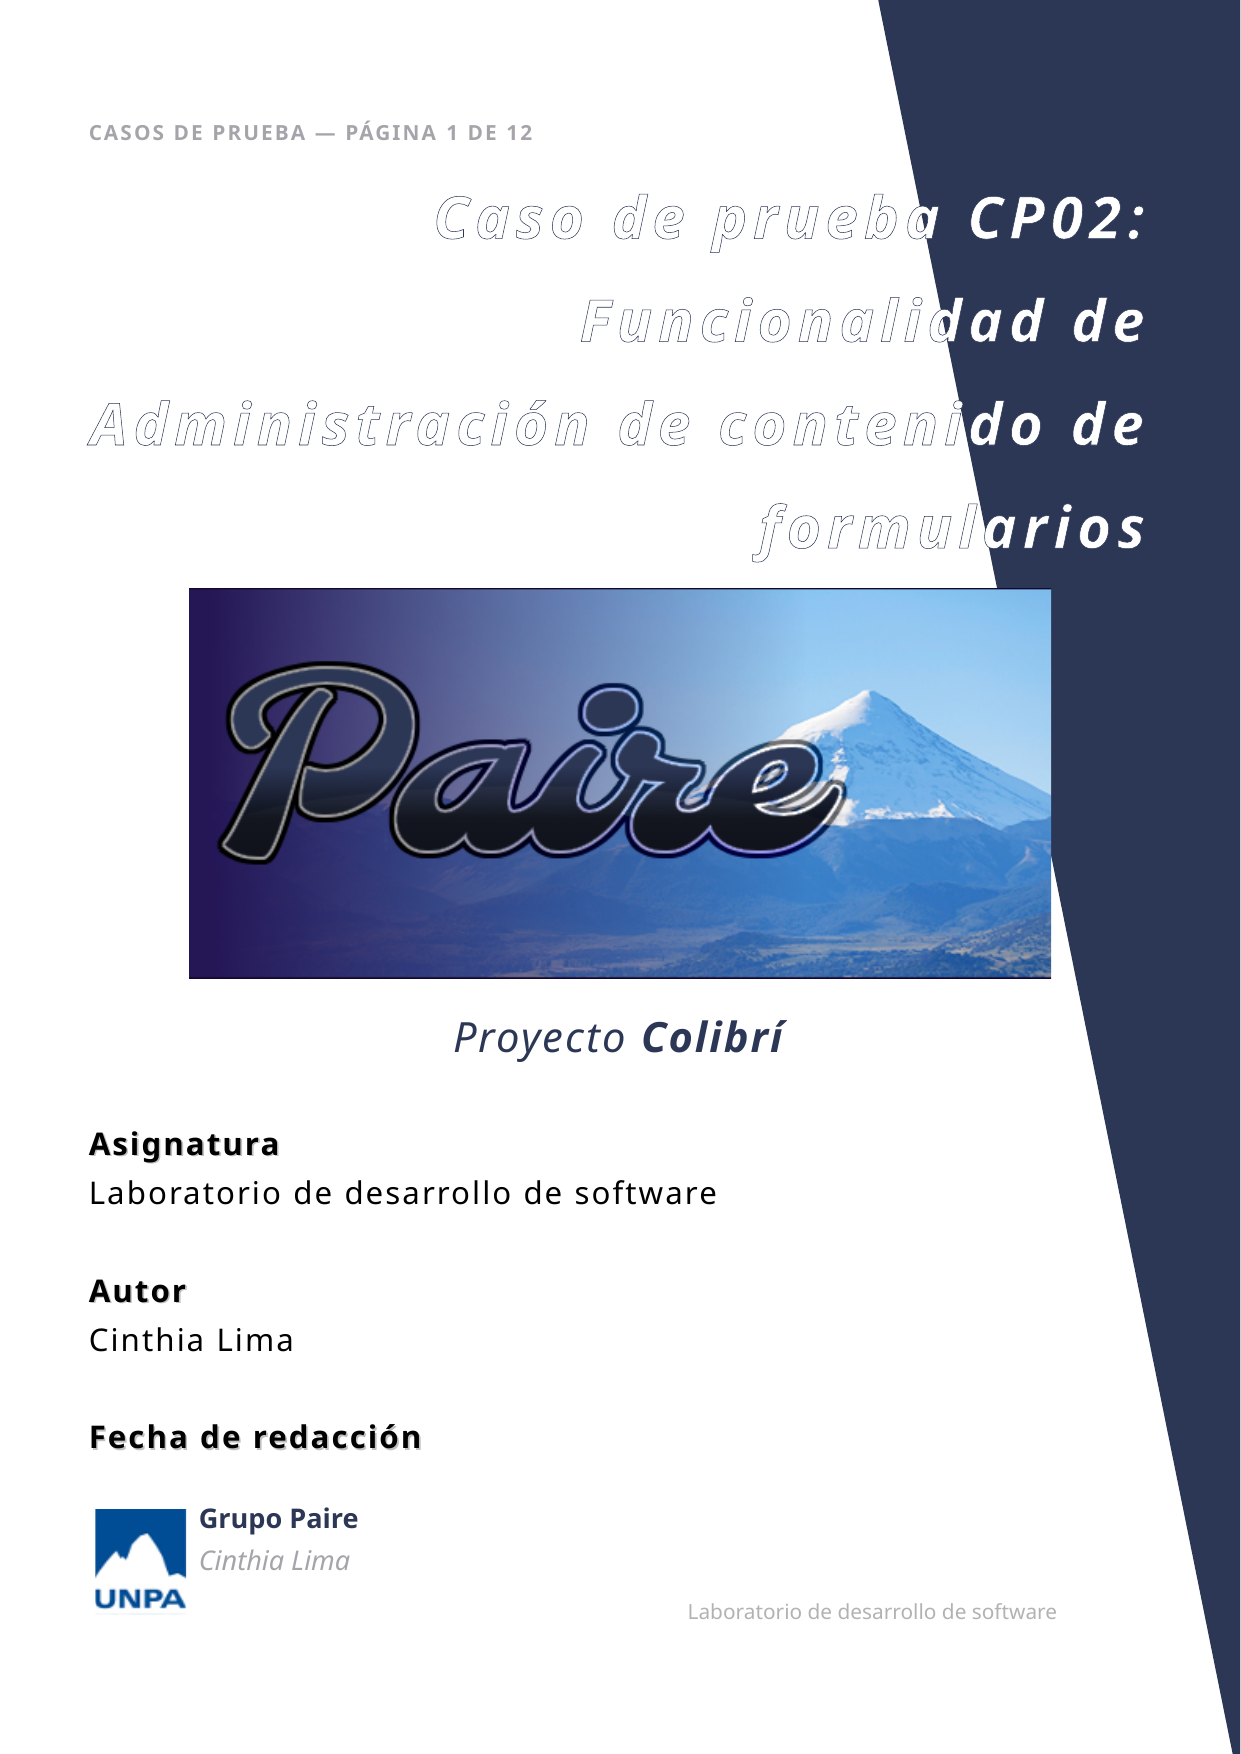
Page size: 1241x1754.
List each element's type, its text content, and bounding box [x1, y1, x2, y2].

text Autor [88, 1268, 1142, 1311]
text Proyecto Colibrí [88, 1007, 1093, 1064]
text Asignatura [88, 1122, 1113, 1164]
text Laboratorio de desarrollo de software [88, 1171, 1123, 1213]
text Cinthia Lima [88, 1317, 1152, 1360]
text Fecha de redacción [88, 1415, 1152, 1458]
text Caso de prueba CP02: Funcionalidad de Administración de contenido de formularios [88, 176, 992, 565]
picture [189, 588, 1052, 979]
picture [95, 1509, 187, 1615]
